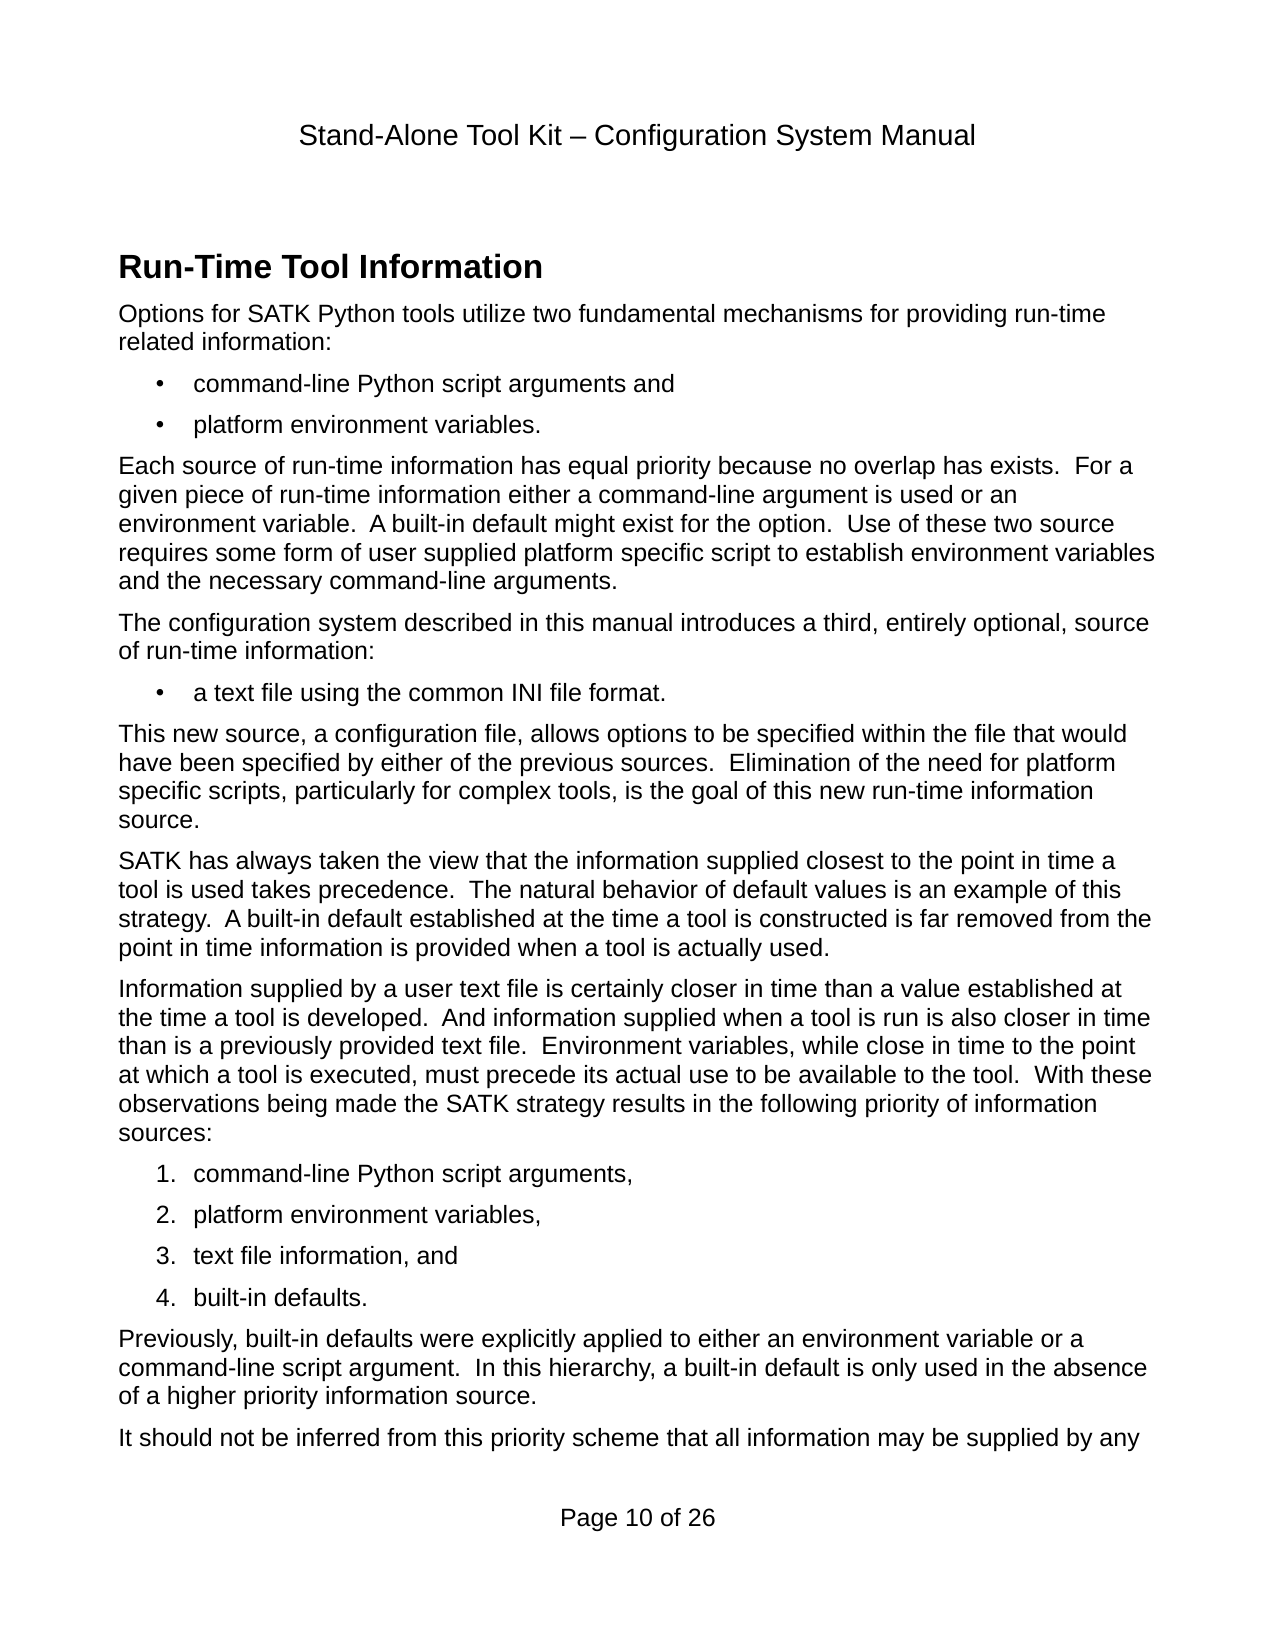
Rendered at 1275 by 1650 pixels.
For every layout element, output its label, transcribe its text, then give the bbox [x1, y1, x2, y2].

text SATK has always taken the view that the information supplied closest to the point in time a tool is used takes precedence. The natural behavior of default values is an example of this strategy. A built-in default established at the time a tool is constructed is far removed from the point in time information is provided when a tool is actually used. [118, 846, 1157, 961]
text Previously, built-in defaults were explicitly applied to either an environment variable or a command-line script argument. In this hierarchy, a built-in default is only used in the absence of a higher priority information source. [118, 1324, 1157, 1410]
subtitle Run-Time Tool Information [118, 247, 1157, 286]
list a text file using the common INI file format. [156, 677, 1157, 706]
list text file information, and [156, 1241, 1157, 1270]
list command-line Python script arguments, [156, 1159, 1157, 1188]
text The configuration system described in this manual introduces a third, entirely optional, source of run-time information: [118, 607, 1157, 665]
text Information supplied by a user text file is certainly closer in time than a value established at the time a tool is developed. And information supplied when a tool is run is also closer in time than is a previously provided text file. Environment variables, while close in time to the point at which a tool is executed, must precede its actual use to be available to the tool. With these observations being made the SATK strategy results in the following priority of information sources: [118, 974, 1157, 1146]
text It should not be inferred from this priority scheme that all information may be supplied by any [118, 1423, 1157, 1451]
list platform environment variables. [156, 410, 1157, 439]
text Options for SATK Python tools utilize two fundamental mechanisms for providing run-time related information: [118, 298, 1157, 356]
text This new source, a configuration file, allows options to be specified within the file that would have been specified by either of the previous sources. Elimination of the need for platform specific scripts, particularly for complex tools, is the goal of this new run-time information source. [118, 719, 1157, 834]
text Each source of run-time information has equal priority because no overlap has exists. For a given piece of run-time information either a command-line argument is used or an environment variable. A built-in default might exist for the option. Use of these two source requires some form of user supplied platform specific script to establish environment variables and the necessary command-line arguments. [118, 451, 1157, 595]
list built-in defaults. [156, 1283, 1157, 1311]
list command-line Python script arguments and [156, 368, 1157, 397]
list platform environment variables, [156, 1200, 1157, 1229]
